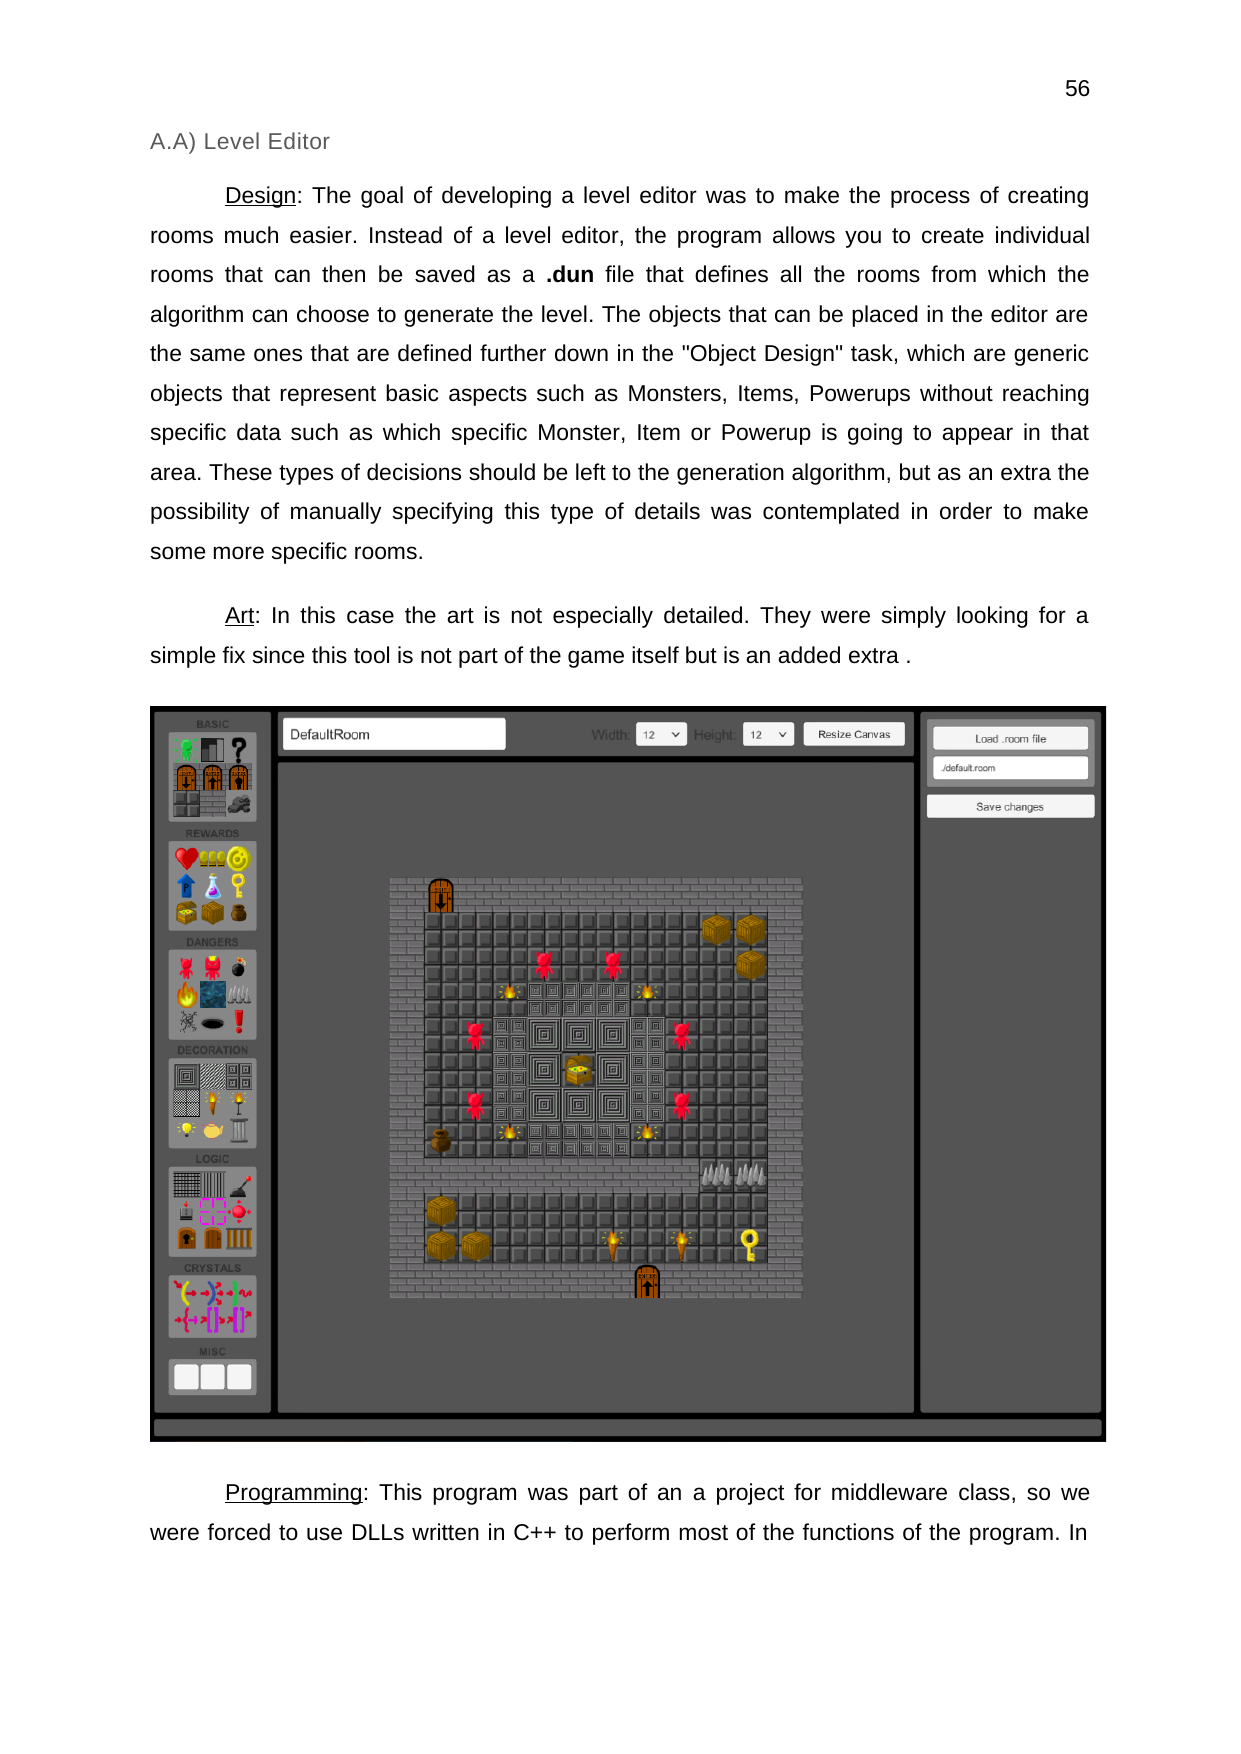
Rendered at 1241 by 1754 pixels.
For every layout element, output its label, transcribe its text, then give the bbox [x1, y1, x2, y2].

text Programming: This program was part of an a project for middleware class, so we were forced to use DLLs written in C++ to perform most of the functions of the program. In [150, 1479, 1090, 1545]
text Art: In this case the art is not especially detailed. They were simply looking for a simple fix since this tool is not part of the game itself but is an added extra . [150, 602, 1090, 668]
picture [150, 706, 1107, 1442]
subtitle A.A) Level Editor [150, 128, 1090, 154]
text Design: The goal of developing a level editor was to make the process of creating rooms much easier. Instead of a level editor, the program allows you to create individual rooms that can then be saved as a .dun file that defines all the rooms from which the algorithm can choose to generate the level. The objects that can be placed in the editor are the same ones that are defined further down in the "Object Design" task, which are generic objects that represent basic aspects such as Monsters, Items, Powerups without reaching specific data such as which specific Monster, Item or Powerup is going to appear in that area. These types of decisions should be left to the generation algorithm, but as an extra the possibility of manually specifying this type of details was contemplated in order to make some more specific rooms. [150, 182, 1090, 564]
